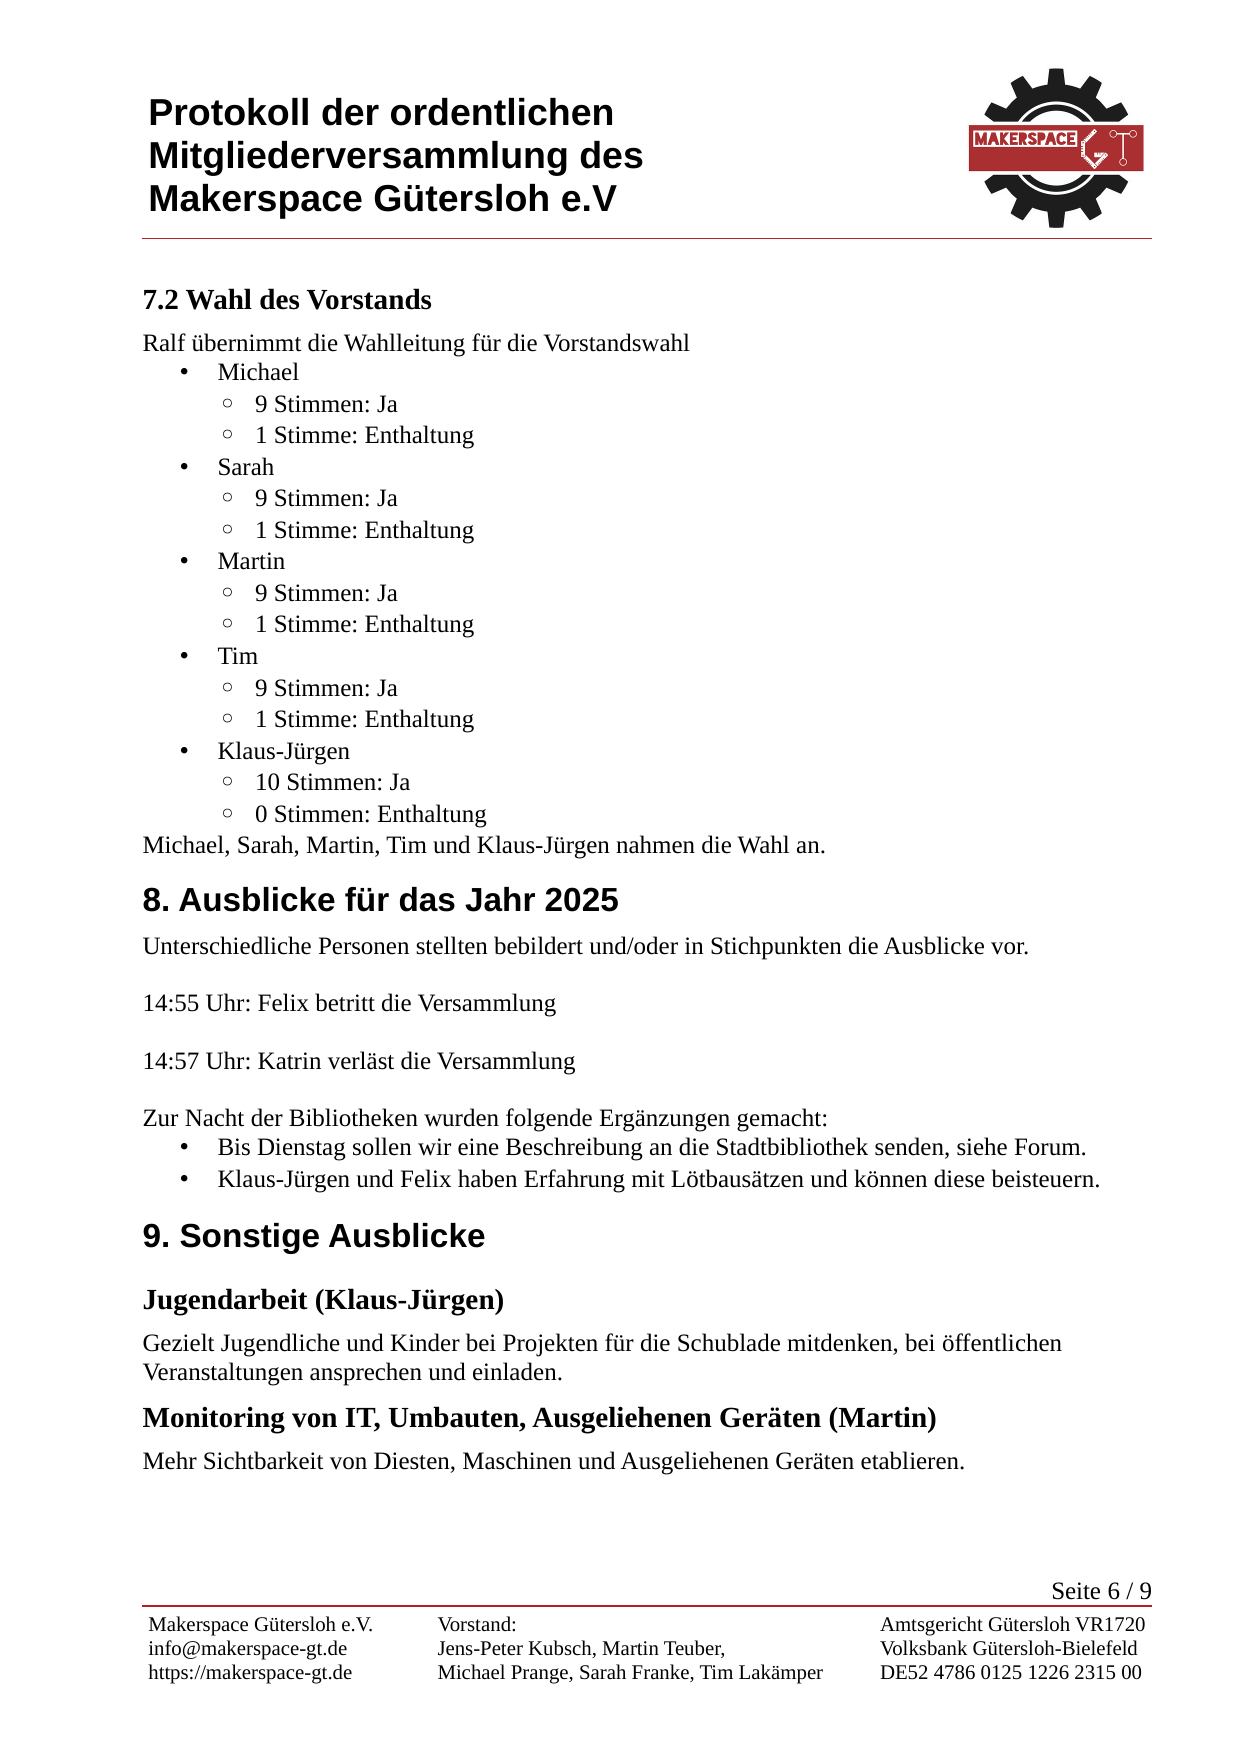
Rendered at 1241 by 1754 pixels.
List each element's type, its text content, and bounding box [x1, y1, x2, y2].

subtitle 7.2 Wahl des Vorstands [142, 282, 1152, 316]
list Klaus-Jürgen [180, 736, 1152, 764]
list 1 Stimme: Enthaltung [217, 420, 1152, 449]
list Klaus-Jürgen und Felix haben Erfahrung mit Lötbausätzen und können diese beisteuern. [180, 1164, 1152, 1193]
list Michael [180, 357, 1152, 386]
subtitle Jugendarbeit (Klaus-Jürgen) [142, 1282, 1152, 1315]
text Mehr Sichtbarkeit von Diesten, Maschinen und Ausgeliehenen Geräten etablieren. [142, 1446, 1152, 1475]
subtitle 9. Sonstige Ausblicke [142, 1216, 1152, 1255]
picture [966, 65, 1147, 231]
text 14:57 Uhr: Katrin verläst die Versammlung [142, 1046, 1152, 1075]
text 14:55 Uhr: Felix betritt die Versammlung [142, 988, 1152, 1017]
list Martin [180, 546, 1152, 575]
list 1 Stimme: Enthaltung [217, 515, 1152, 544]
list 9 Stimmen: Ja [217, 578, 1152, 607]
list Bis Dienstag sollen wir eine Beschreibung an die Stadtbibliothek senden, siehe Forum. [180, 1132, 1152, 1161]
text Unterschiedliche Personen stellten bebildert und/oder in Stichpunkten die Ausblicke vor. [142, 931, 1152, 960]
list 1 Stimme: Enthaltung [217, 609, 1152, 638]
text Michael, Sarah, Martin, Tim und Klaus-Jürgen nahmen die Wahl an. [142, 831, 1152, 859]
text Gezielt Jugendliche und Kinder bei Projekten für die Schublade mitdenken, bei öffentlichen Veranstaltungen ansprechen und einladen. [142, 1328, 1152, 1385]
list 10 Stimmen: Ja [217, 767, 1152, 796]
list 0 Stimmen: Enthaltung [217, 799, 1152, 828]
list Tim [180, 641, 1152, 670]
list 9 Stimmen: Ja [217, 673, 1152, 701]
text Zur Nacht der Bibliotheken wurden folgende Ergänzungen gemacht: [142, 1103, 1152, 1132]
subtitle 8. Ausblicke für das Jahr 2025 [142, 880, 1152, 918]
list 9 Stimmen: Ja [217, 389, 1152, 417]
subtitle Monitoring von IT, Umbauten, Ausgeliehenen Geräten (Martin) [142, 1400, 1152, 1433]
list 9 Stimmen: Ja [217, 483, 1152, 512]
list 1 Stimme: Enthaltung [217, 704, 1152, 733]
text Ralf übernimmt die Wahlleitung für die Vorstandswahl [142, 328, 1152, 357]
list Sarah [180, 452, 1152, 481]
